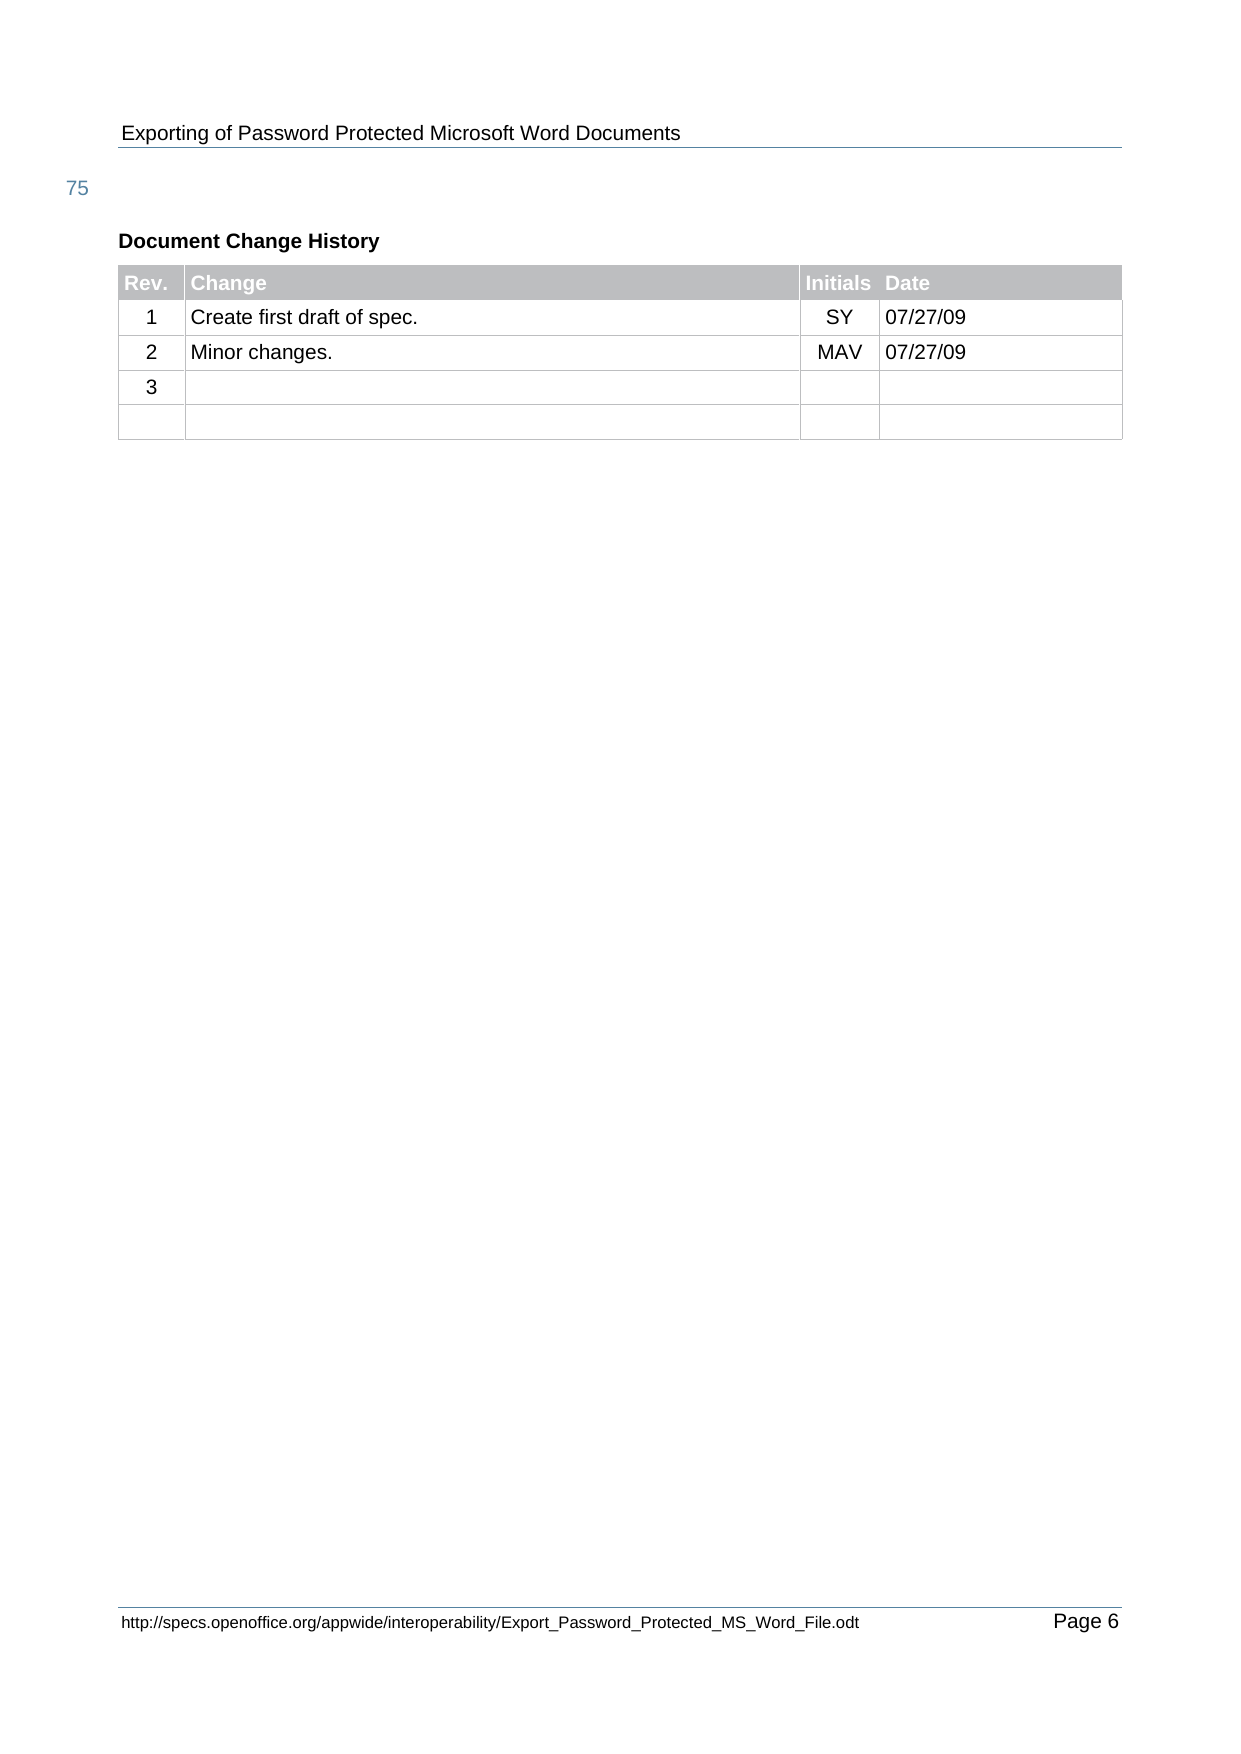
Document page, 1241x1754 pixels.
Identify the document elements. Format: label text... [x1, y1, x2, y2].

table_cell 2 [119, 336, 184, 370]
table_header Date [879, 265, 1122, 300]
table_cell <Format: Dec 31, 2000> [880, 405, 1122, 439]
table_cell 3 [119, 371, 184, 404]
table_cell Minor changes. [186, 336, 799, 370]
table_cell 07/27/09 [880, 300, 1122, 335]
table_cell Create first draft of spec. [186, 300, 799, 335]
table_cell [801, 405, 879, 439]
table_cell [186, 405, 799, 439]
table_header Rev. [118, 265, 184, 300]
table_header Change [185, 265, 799, 300]
table_header Initials [800, 265, 879, 300]
table_cell 07/27/09 [880, 336, 1122, 370]
subtitle Document Change History [118, 230, 1122, 253]
table_cell 1 [119, 300, 184, 335]
table_cell SY [801, 300, 879, 335]
table_cell <Format: Dec 31, 2000> [880, 371, 1122, 404]
table_cell [186, 371, 799, 404]
table_cell <...> [119, 405, 184, 439]
table_cell [801, 371, 879, 404]
table_cell MAV [801, 336, 879, 370]
